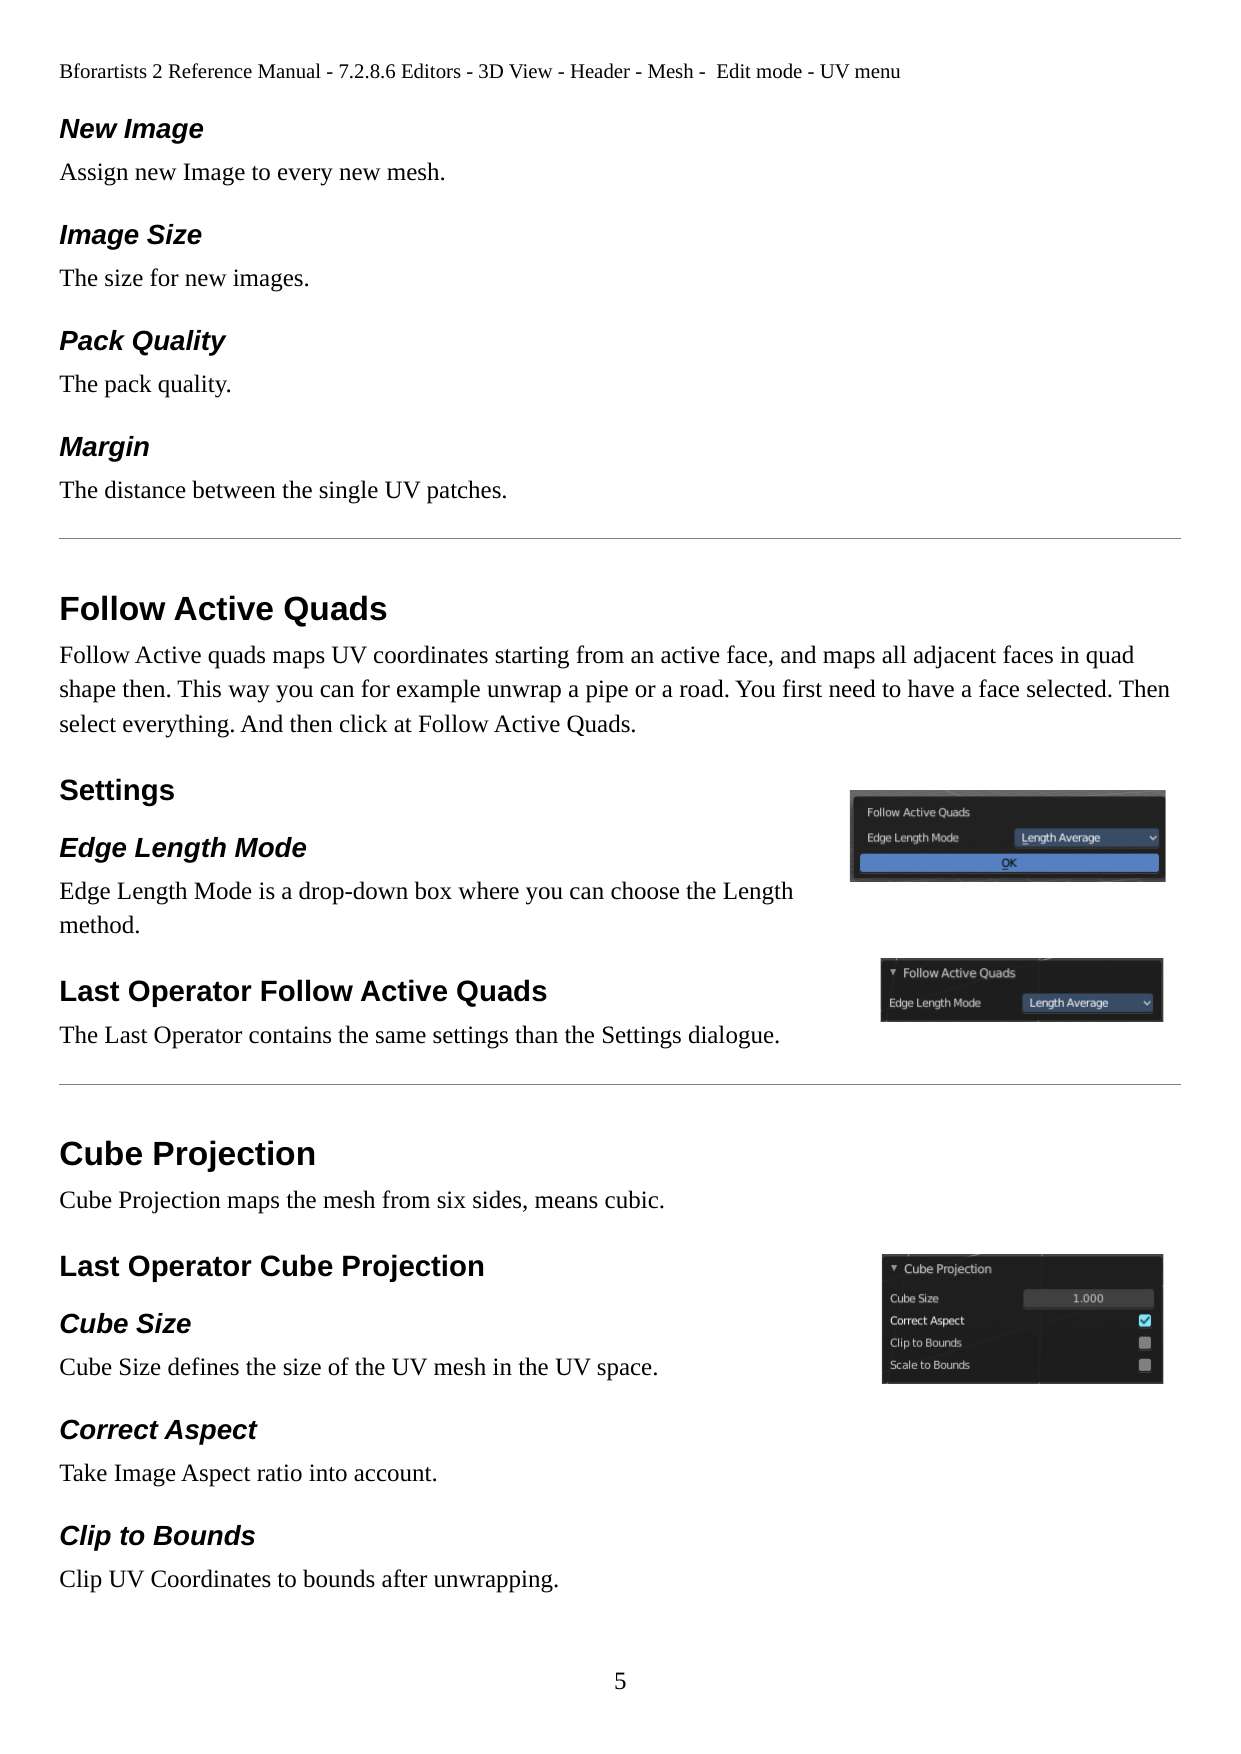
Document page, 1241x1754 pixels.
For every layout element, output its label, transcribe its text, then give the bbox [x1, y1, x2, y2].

subtitle Follow Active Quads [59, 589, 1181, 627]
subtitle New Image [59, 113, 1181, 144]
text Take Image Aspect ratio into account. [59, 1458, 1181, 1487]
subtitle Image Size [59, 218, 1181, 250]
text Cube Size defines the size of the UV mesh in the UV space. [59, 1352, 881, 1381]
text Cube Projection maps the mesh from six sides, means cubic. [59, 1185, 1181, 1214]
text Follow Active quads maps UV coordinates starting from an active face, and maps all adjacent faces in quad shape then. This way you can for example unwrap a pipe or a road. You first need to have a face selected. Then select everything. And then click at Follow Active Quads. [59, 640, 1181, 738]
subtitle Edge Length Mode [59, 831, 849, 863]
picture [880, 958, 1164, 1022]
subtitle Cube Projection [59, 1134, 1181, 1173]
subtitle Last Operator Follow Active Quads [59, 974, 880, 1008]
text Edge Length Mode is a drop-down box where you can choose the Length method. [59, 876, 1181, 939]
text Clip UV Coordinates to bounds after unwrapping. [59, 1564, 1181, 1593]
text The pack quality. [59, 369, 1181, 398]
text Assign new Image to every new mesh. [59, 157, 1181, 186]
text The Last Operator contains the same settings than the Settings dialogue. [59, 1020, 1181, 1049]
subtitle Last Operator Cube Projection [59, 1249, 1181, 1283]
subtitle Clip to Bounds [59, 1519, 1181, 1551]
subtitle Pack Quality [59, 324, 1181, 356]
subtitle [1166, 831, 1181, 863]
subtitle Correct Aspect [59, 1414, 1181, 1446]
text The distance between the single UV patches. [59, 475, 1181, 503]
subtitle Settings [59, 773, 1181, 806]
picture [849, 790, 1166, 882]
picture [881, 1254, 1164, 1384]
text The size for new images. [59, 263, 1181, 292]
subtitle [1164, 1308, 1181, 1339]
subtitle Cube Size [59, 1308, 881, 1339]
subtitle Margin [59, 430, 1181, 462]
